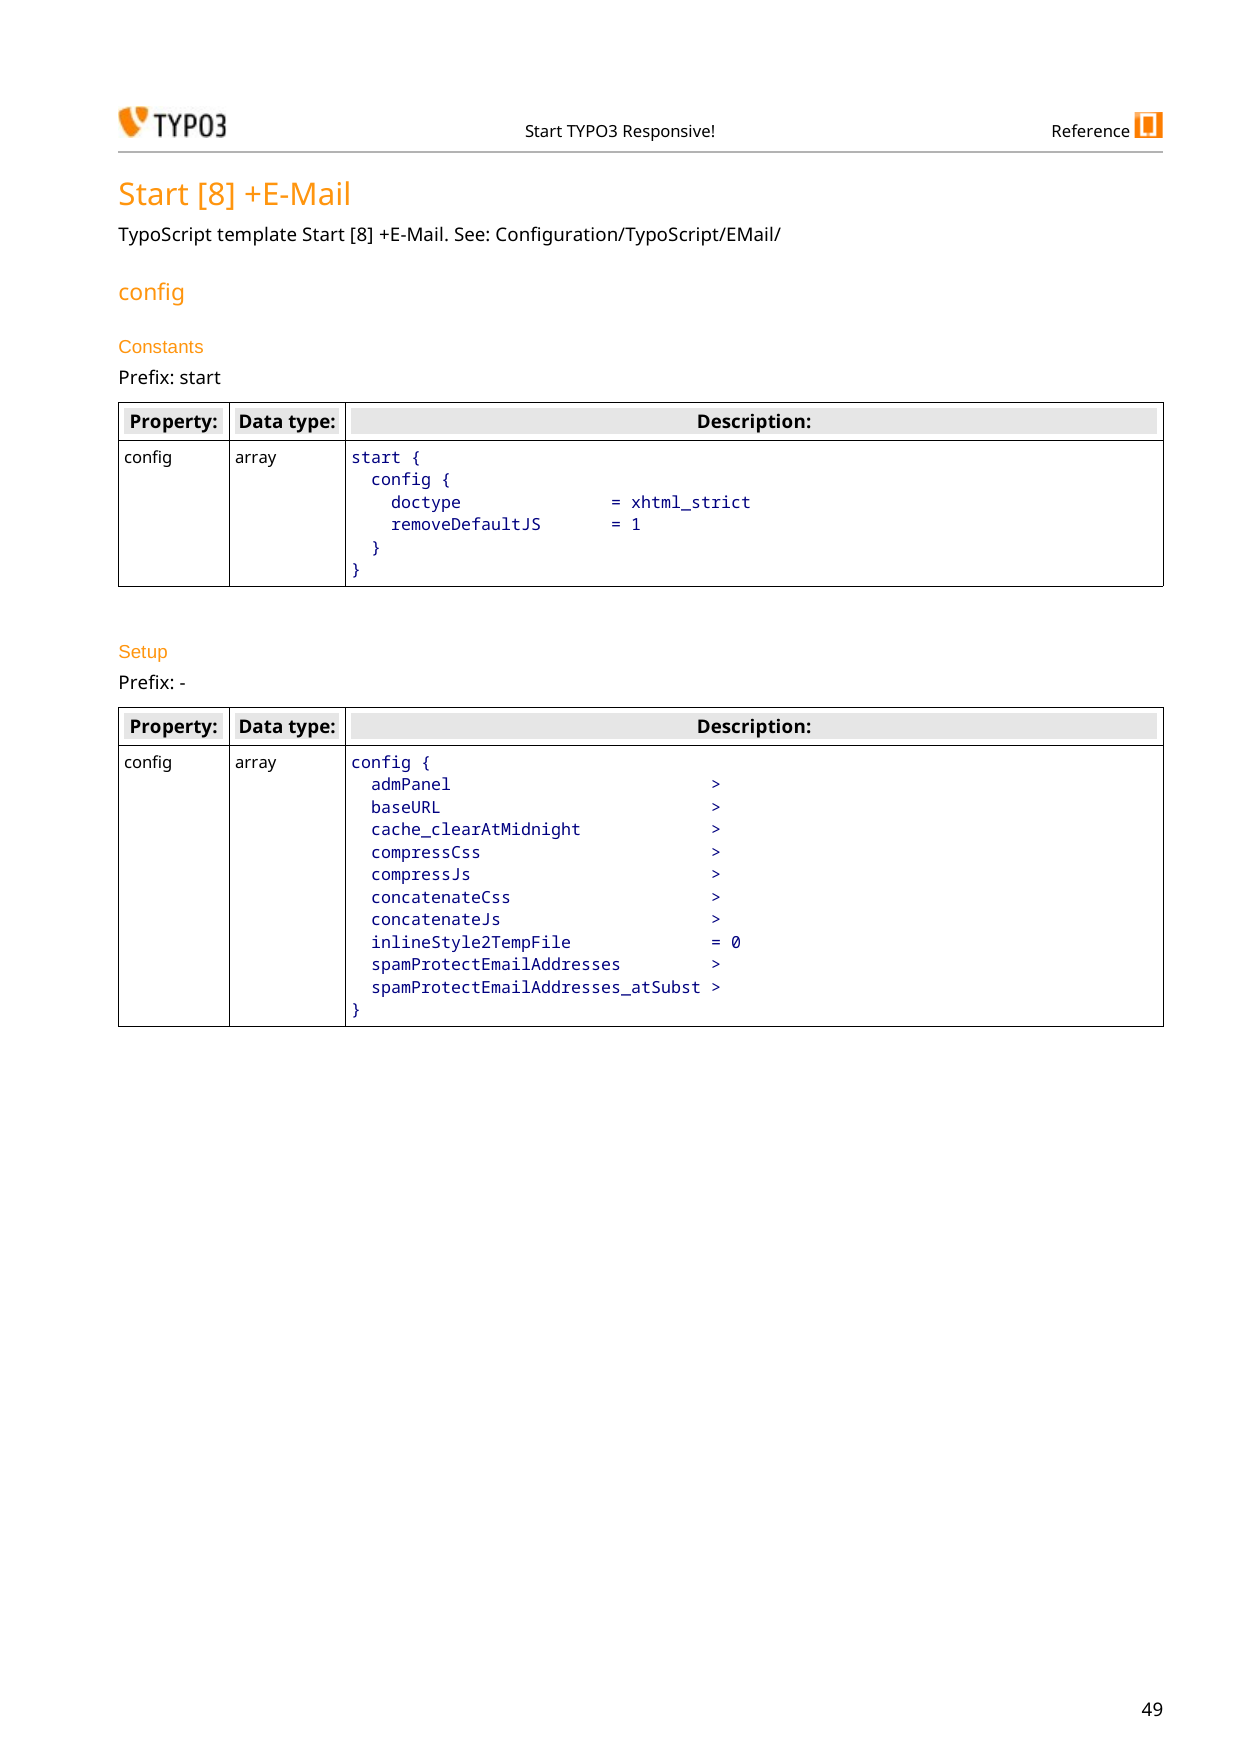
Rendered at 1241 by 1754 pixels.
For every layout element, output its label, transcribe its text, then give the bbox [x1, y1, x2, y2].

table_cell config { admPanel > baseURL > cache_clearAtMidnight > compressCss > compressJs > concatenateCss > concatenateJs > inlineStyle2TempFile = 0 spamProtectEmailAddresses > spamProtectEmailAddresses_atSubst > } [346, 746, 1163, 1026]
table_header Data type: [230, 708, 345, 745]
table_cell config [119, 441, 229, 586]
text Prefix: start [118, 364, 1163, 390]
table_header Description: [346, 403, 1163, 440]
picture [1134, 112, 1163, 138]
table_cell array [230, 746, 345, 1026]
table_cell array [230, 441, 345, 586]
subtitle Setup [118, 642, 1163, 663]
table_header Description: [346, 708, 1163, 745]
text Prefix: - [118, 669, 1163, 695]
table_cell start { config { doctype = xhtml_strict removeDefaultJS = 1 } } [346, 441, 1163, 586]
table_header Property: [119, 403, 229, 440]
table_header Data type: [230, 403, 345, 440]
subtitle Start [8] +E-Mail [118, 172, 1163, 215]
subtitle config [118, 276, 1163, 307]
table_header Property: [119, 708, 229, 745]
subtitle Constants [118, 337, 1163, 358]
table_cell config [119, 746, 229, 1026]
picture [118, 106, 227, 138]
text TypoScript template Start [8] +E-Mail. See: Configuration/TypoScript/EMail/ [118, 221, 1163, 247]
